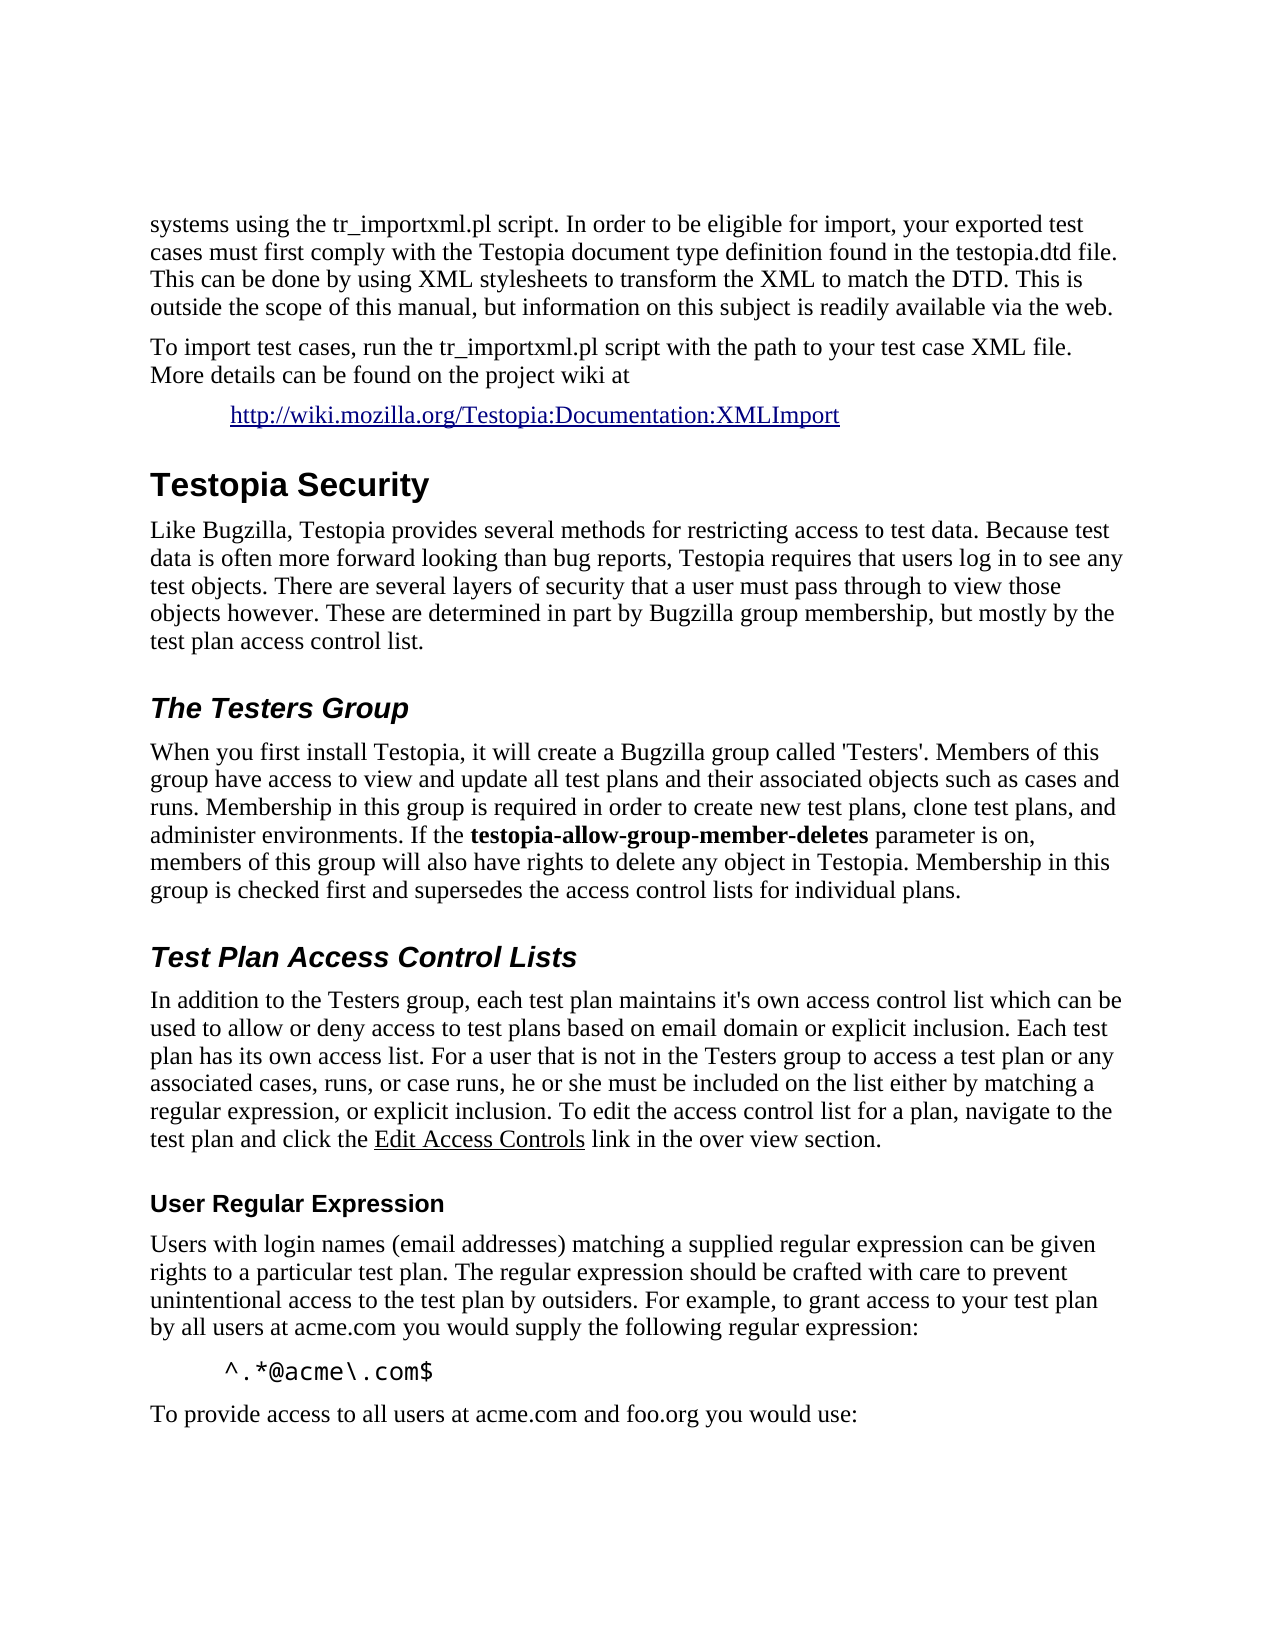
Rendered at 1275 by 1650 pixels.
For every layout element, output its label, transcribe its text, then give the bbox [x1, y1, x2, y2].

text ^.*@acme\.com$ [150, 1354, 1125, 1388]
text http://wiki.mozilla.org/Testopia:Documentation:XMLImport [150, 401, 1125, 429]
subtitle Testopia Security [150, 466, 1125, 504]
subtitle Test Plan Access Control Lists [150, 941, 1125, 974]
text Like Bugzilla, Testopia provides several methods for restricting access to test data. Because test data is often more forward looking than bug reports, Testopia requires that users log in to see any test objects. There are several layers of security that a user must pass through to view those objects however. These are determined in part by Bugzilla group membership, but mostly by the test plan access control list. [150, 516, 1125, 655]
text Users with login names (email addresses) matching a supplied regular expression can be given rights to a particular test plan. The regular expression should be crafted with care to prevent unintentional access to the test plan by outsiders. For example, to grant access to your test plan by all users at acme.com you would supply the following regular expression: [150, 1230, 1125, 1341]
text To provide access to all users at acme.com and foo.org you would use: [150, 1400, 1125, 1428]
text systems using the tr_importxml.pl script. In order to be eligible for import, your exported test cases must first comply with the Testopia document type definition found in the testopia.dtd file. This can be done by using XML stylesheets to transform the XML to match the DTD. This is outside the scope of this manual, but information on this subject is readily available via the web. [150, 210, 1125, 321]
subtitle The Testers Group [150, 692, 1125, 725]
text In addition to the Testers group, each test plan maintains it's own access control list which can be used to allow or deny access to test plans based on email domain or explicit inclusion. Each test plan has its own access list. For a user that is not in the Testers group to access a test plan or any associated cases, runs, or case runs, he or she must be included on the list either by matching a regular expression, or explicit inclusion. To edit the access control list for a plan, navigate to the test plan and click the Edit Access Controls link in the over view section. [150, 986, 1125, 1153]
text When you first install Testopia, it will create a Bugzilla group called 'Testers'. Members of this group have access to view and update all test plans and their associated objects such as cases and runs. Membership in this group is required in order to create new test plans, clone test plans, and administer environments. If the testopia-allow-group-member-deletes parameter is on, members of this group will also have rights to delete any object in Testopia. Membership in this group is checked first and supersedes the access control lists for individual plans. [150, 738, 1125, 904]
subtitle User Regular Expression [150, 1190, 1125, 1218]
text To import test cases, run the tr_importxml.pl script with the path to your test case XML file. More details can be found on the project wiki at [150, 333, 1125, 389]
